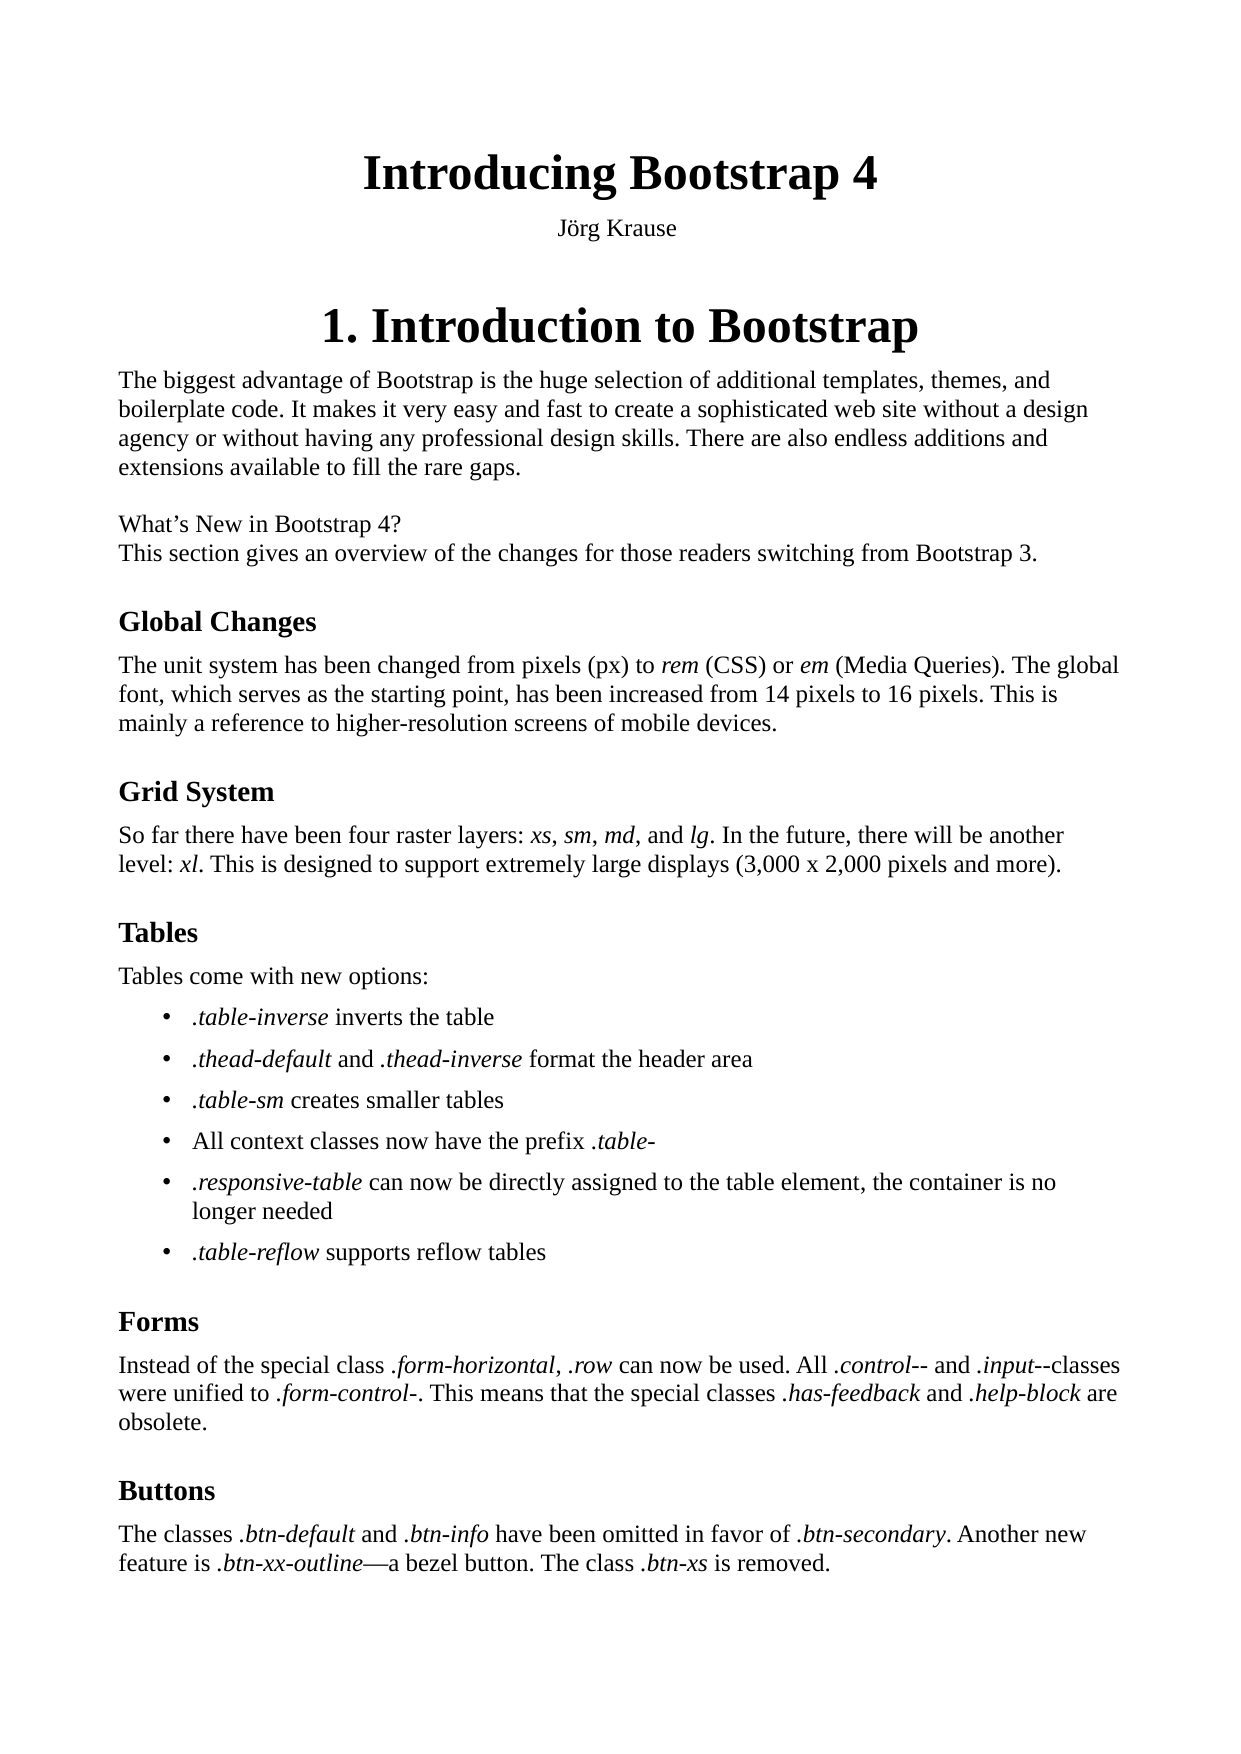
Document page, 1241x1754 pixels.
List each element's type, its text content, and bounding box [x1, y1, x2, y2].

subtitle Forms [118, 1304, 1122, 1337]
text This section gives an overview of the changes for those readers switching from Bootstrap 3. [118, 538, 1122, 567]
subtitle Tables [118, 915, 1122, 949]
text The biggest advantage of Bootstrap is the huge selection of additional templates, themes, and boilerplate code. It makes it very easy and fast to create a sophisticated web site without a design agency or without having any professional design skills. There are also endless additions and extensions available to fill the rare gaps. [118, 366, 1122, 481]
list .table-inverse inverts the table [162, 1002, 1122, 1031]
text What’s New in Bootstrap 4? [118, 509, 1122, 538]
subtitle Buttons [118, 1473, 1122, 1507]
subtitle 1. Introduction to Bootstrap [118, 296, 1122, 353]
subtitle Grid System [118, 774, 1122, 808]
text Tables come with new options: [118, 961, 1122, 990]
text So far there have been four raster layers: xs, sm, md, and lg. In the future, there will be another level: xl. This is designed to support extremely large displays (3,000 x 2,000 pixels and more). [118, 820, 1122, 878]
list .thead-default and .thead-inverse format the header area [162, 1044, 1122, 1072]
text Jörg Krause [118, 213, 1122, 242]
list .responsive-table can now be directly assigned to the table element, the container is no longer needed [162, 1167, 1122, 1225]
list .table-reflow supports reflow tables [162, 1237, 1122, 1266]
text Instead of the special class .form-horizontal, .row can now be used. All .control-- and .input--classes were unified to .form-control-. This means that the special classes .has-feedback and .help-block are obsolete. [118, 1350, 1122, 1436]
subtitle Introducing Bootstrap 4 [118, 143, 1122, 201]
list .table-sm creates smaller tables [162, 1085, 1122, 1114]
text The classes .btn-default and .btn-info have been omitted in favor of .btn-secondary. Another new feature is .btn-xx-outline—a bezel button. The class .btn-xs is removed. [118, 1519, 1122, 1577]
list All context classes now have the prefix .table- [162, 1126, 1122, 1155]
text The unit system has been changed from pixels (px) to rem (CSS) or em (Media Queries). The global font, which serves as the starting point, has been increased from 14 pixels to 16 pixels. This is mainly a reference to higher-resolution screens of mobile devices. [118, 650, 1122, 737]
subtitle Global Changes [118, 604, 1122, 638]
